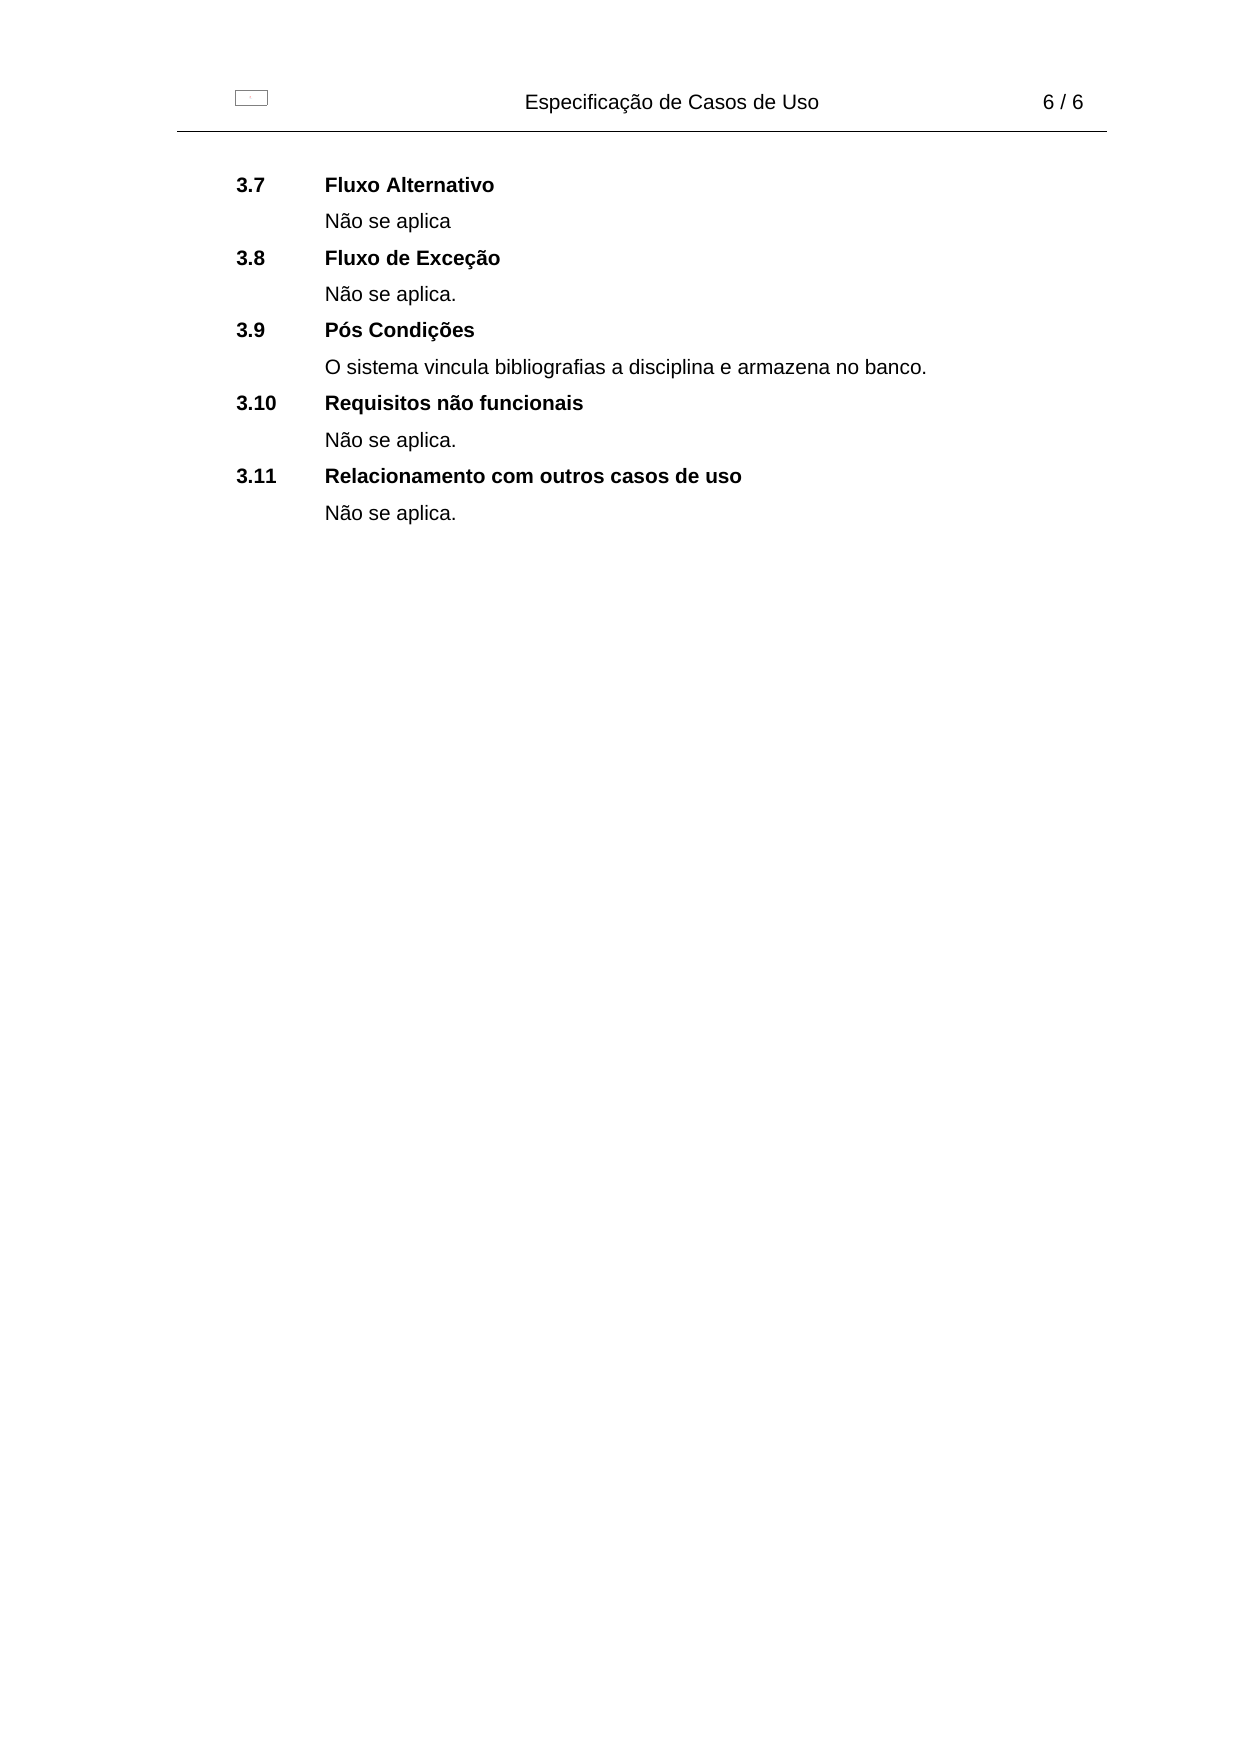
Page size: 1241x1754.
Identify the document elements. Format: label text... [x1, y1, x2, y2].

list Pós Condições [236, 318, 1104, 342]
text Não se aplica [236, 209, 1104, 233]
text Não se aplica. [236, 428, 1104, 452]
text O sistema vincula bibliografias a disciplina e armazena no banco. [236, 355, 1104, 379]
text Não se aplica. [236, 501, 1104, 524]
list Fluxo de Exceção [236, 245, 1104, 269]
text Não se aplica. [236, 282, 1104, 306]
list Relacionamento com outros casos de uso [236, 464, 1104, 488]
list Fluxo Alternativo [236, 172, 1104, 196]
list Requisitos não funcionais [236, 391, 1104, 415]
